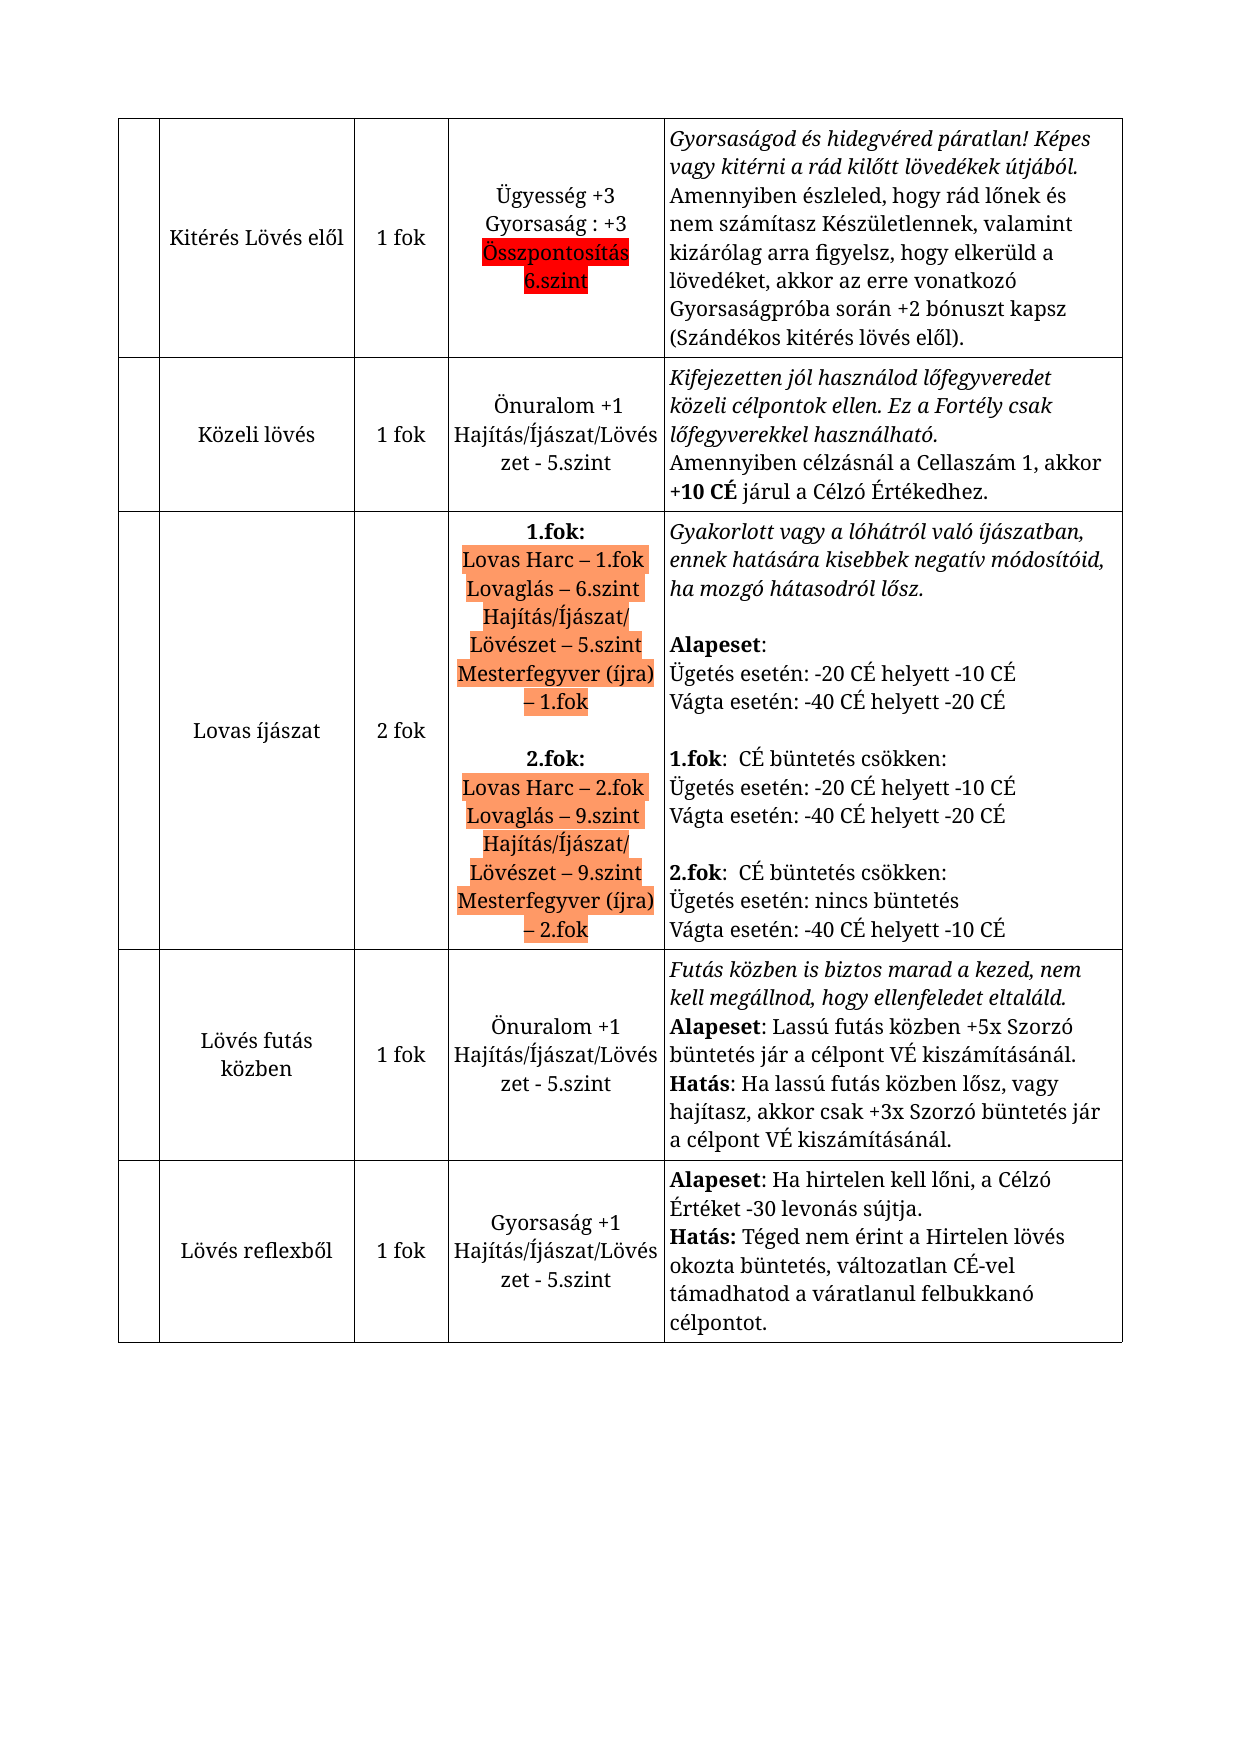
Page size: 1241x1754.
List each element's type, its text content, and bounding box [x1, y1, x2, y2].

table_cell Lovas íjászat [160, 512, 354, 949]
table_cell Közeli lövés [160, 358, 354, 511]
table_cell Lövés reflexből [160, 1161, 354, 1342]
table_cell Lövés futás közben [160, 950, 354, 1160]
table_cell Önuralom +1 Hajítás/Íjászat/Lövészet - 5.szint [449, 358, 664, 511]
table_cell [119, 358, 159, 511]
table_cell 1 fok [355, 119, 448, 357]
table_cell [119, 1161, 159, 1342]
table_cell Gyakorlott vagy a lóhátról való íjászatban, ennek hatására kisebbek negatív módosítóid, ha mozgó hátasodról lősz. Alapeset: Ügetés esetén: -20 CÉ helyett -10 CÉ Vágta esetén: -40 CÉ helyett -20 CÉ 1.fok: CÉ büntetés csökken: Ügetés esetén: -20 CÉ helyett -10 CÉ Vágta esetén: -40 CÉ helyett -20 CÉ 2.fok: CÉ büntetés csökken: Ügetés esetén: nincs büntetés Vágta esetén: -40 CÉ helyett -10 CÉ [665, 512, 1122, 949]
table_cell 2 fok [355, 512, 448, 949]
table_cell Gyorsaságod és hidegvéred páratlan! Képes vagy kitérni a rád kilőtt lövedékek útjából. Amennyiben észleled, hogy rád lőnek és nem számítasz Készületlennek, valamint kizárólag arra figyelsz, hogy elkerüld a lövedéket, akkor az erre vonatkozó Gyorsaságpróba során +2 bónuszt kapsz (Szándékos kitérés lövés elől). [665, 119, 1122, 357]
table_cell 1 fok [355, 950, 448, 1160]
table_cell 1 fok [355, 358, 448, 511]
table_cell 1.fok: Lovas Harc – 1.fok Lovaglás – 6.szint Hajítás/Íjászat/Lövészet – 5.szint Mesterfegyver (íjra) – 1.fok 2.fok: Lovas Harc – 2.fok Lovaglás – 9.szint Hajítás/Íjászat/Lövészet – 9.szint Mesterfegyver (íjra) – 2.fok [449, 512, 664, 949]
table_cell [119, 512, 159, 949]
table_cell Ügyesség +3 Gyorsaság : +3 Összpontosítás 6.szint [449, 119, 664, 357]
table_cell Gyorsaság +1 Hajítás/Íjászat/Lövészet - 5.szint [449, 1161, 664, 1342]
table_cell 1 fok [355, 1161, 448, 1342]
table_cell Kitérés Lövés elől [160, 119, 354, 357]
table_cell Önuralom +1 Hajítás/Íjászat/Lövészet - 5.szint [449, 950, 664, 1160]
table_cell Alapeset: Ha hirtelen kell lőni, a Célzó Értéket -30 levonás sújtja. Hatás: Téged nem érint a Hirtelen lövés okozta büntetés, változatlan CÉ-vel támadhatod a váratlanul felbukkanó célpontot. [665, 1161, 1122, 1342]
table_cell Futás közben is biztos marad a kezed, nem kell megállnod, hogy ellenfeledet eltaláld. Alapeset: Lassú futás közben +5x Szorzó büntetés jár a célpont VÉ kiszámításánál. Hatás: Ha lassú futás közben lősz, vagy hajítasz, akkor csak +3x Szorzó büntetés jár a célpont VÉ kiszámításánál. [665, 950, 1122, 1160]
table_cell Kifejezetten jól használod lőfegyveredet közeli célpontok ellen. Ez a Fortély csak lőfegyverekkel használható. Amennyiben célzásnál a Cellaszám 1, akkor +10 CÉ járul a Célzó Értékedhez. [665, 358, 1122, 511]
table_cell [119, 119, 159, 357]
table_cell [119, 950, 159, 1160]
